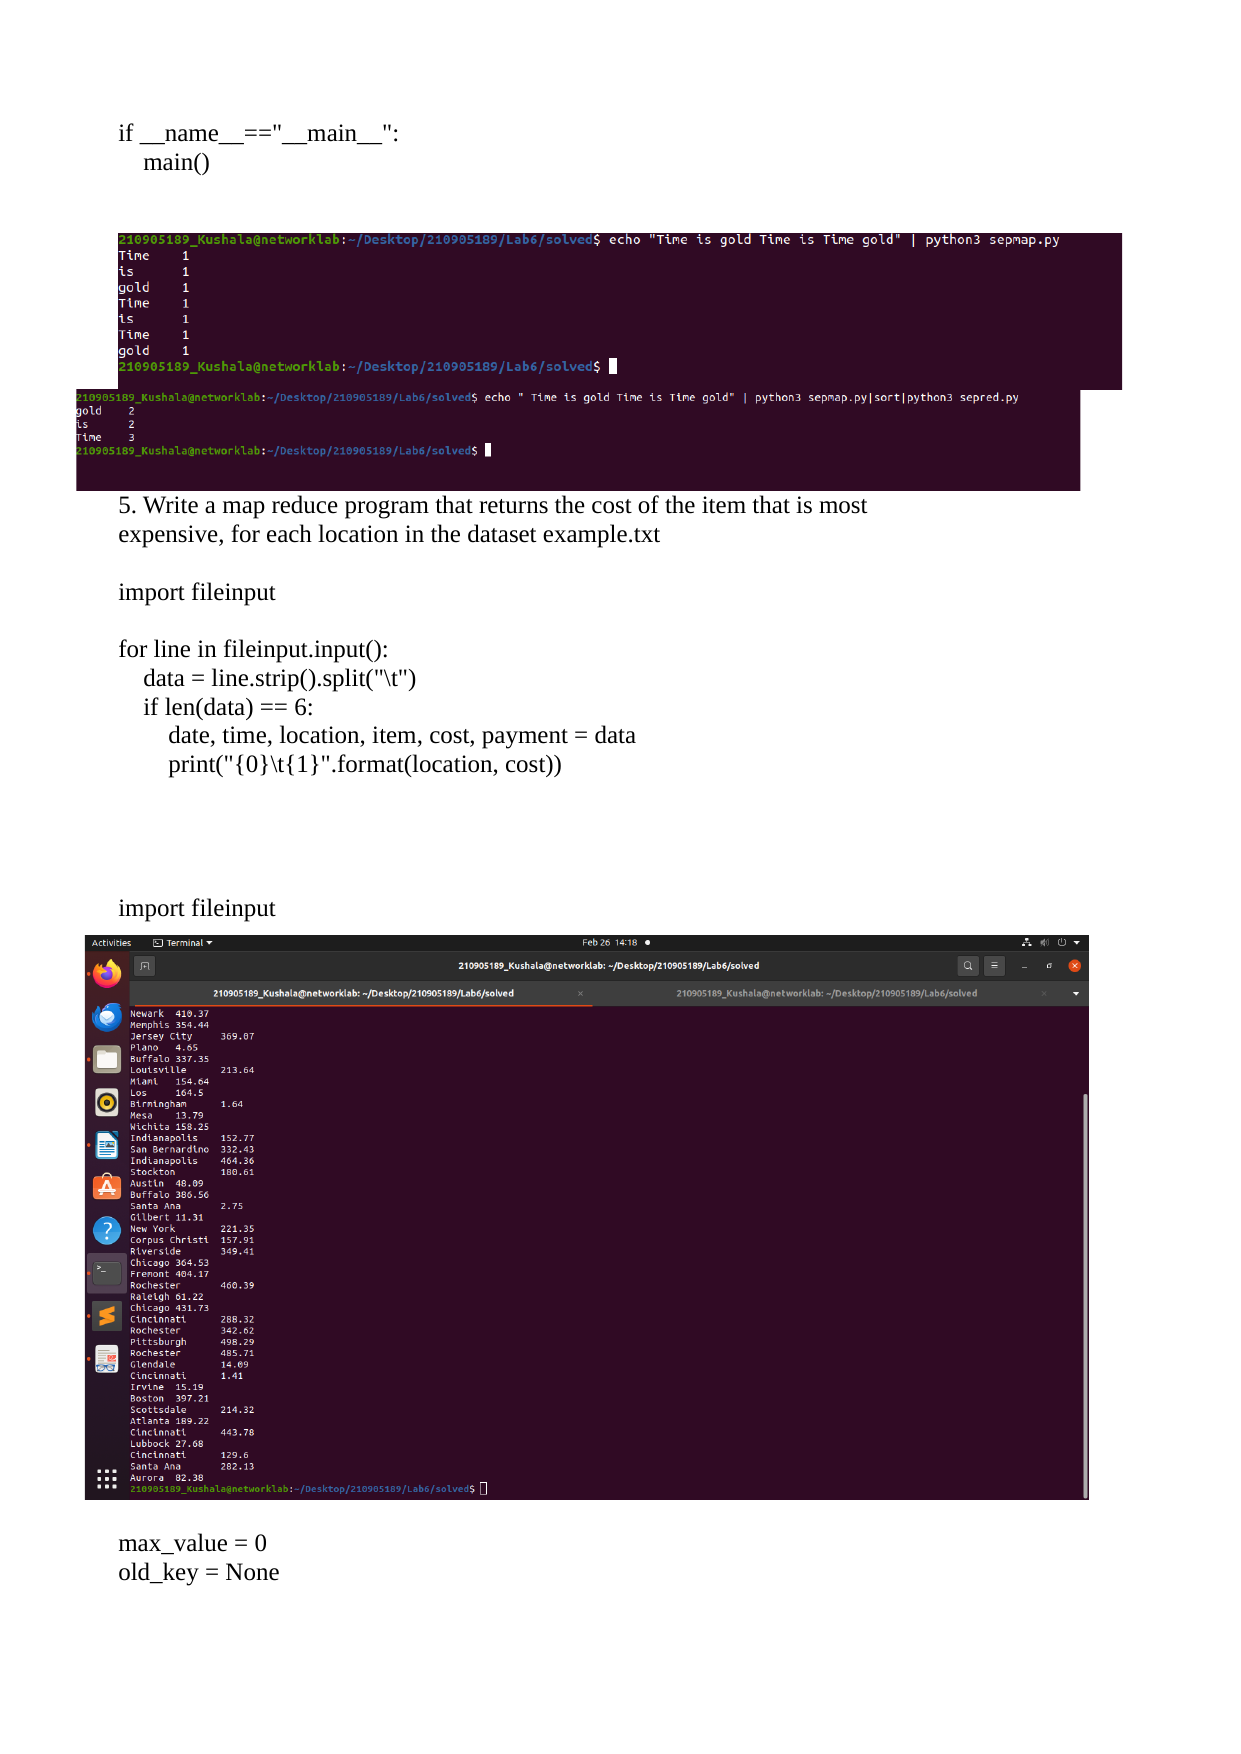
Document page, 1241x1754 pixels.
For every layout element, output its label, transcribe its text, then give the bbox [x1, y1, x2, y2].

text max_value = 0 [118, 1528, 1122, 1557]
text data = line.strip().split("\t") [118, 663, 1122, 692]
text import fileinput [118, 893, 1122, 922]
text if len(data) == 6: [118, 692, 1122, 720]
text import fileinput [118, 577, 1122, 605]
text date, time, location, item, cost, payment = data [118, 720, 1122, 749]
picture [76, 233, 1123, 491]
picture [84, 935, 1089, 1500]
text old_key = None [118, 1557, 1122, 1586]
text 5. Write a map reduce program that returns the cost of the item that is most [118, 390, 1122, 519]
text expensive, for each location in the dataset example.txt [118, 519, 1122, 548]
text if __name__=="__main__": [118, 118, 1122, 147]
text for line in fileinput.input(): [118, 634, 1122, 663]
text main() [118, 147, 1122, 176]
text print("{0}\t{1}".format(location, cost)) [118, 749, 1122, 778]
